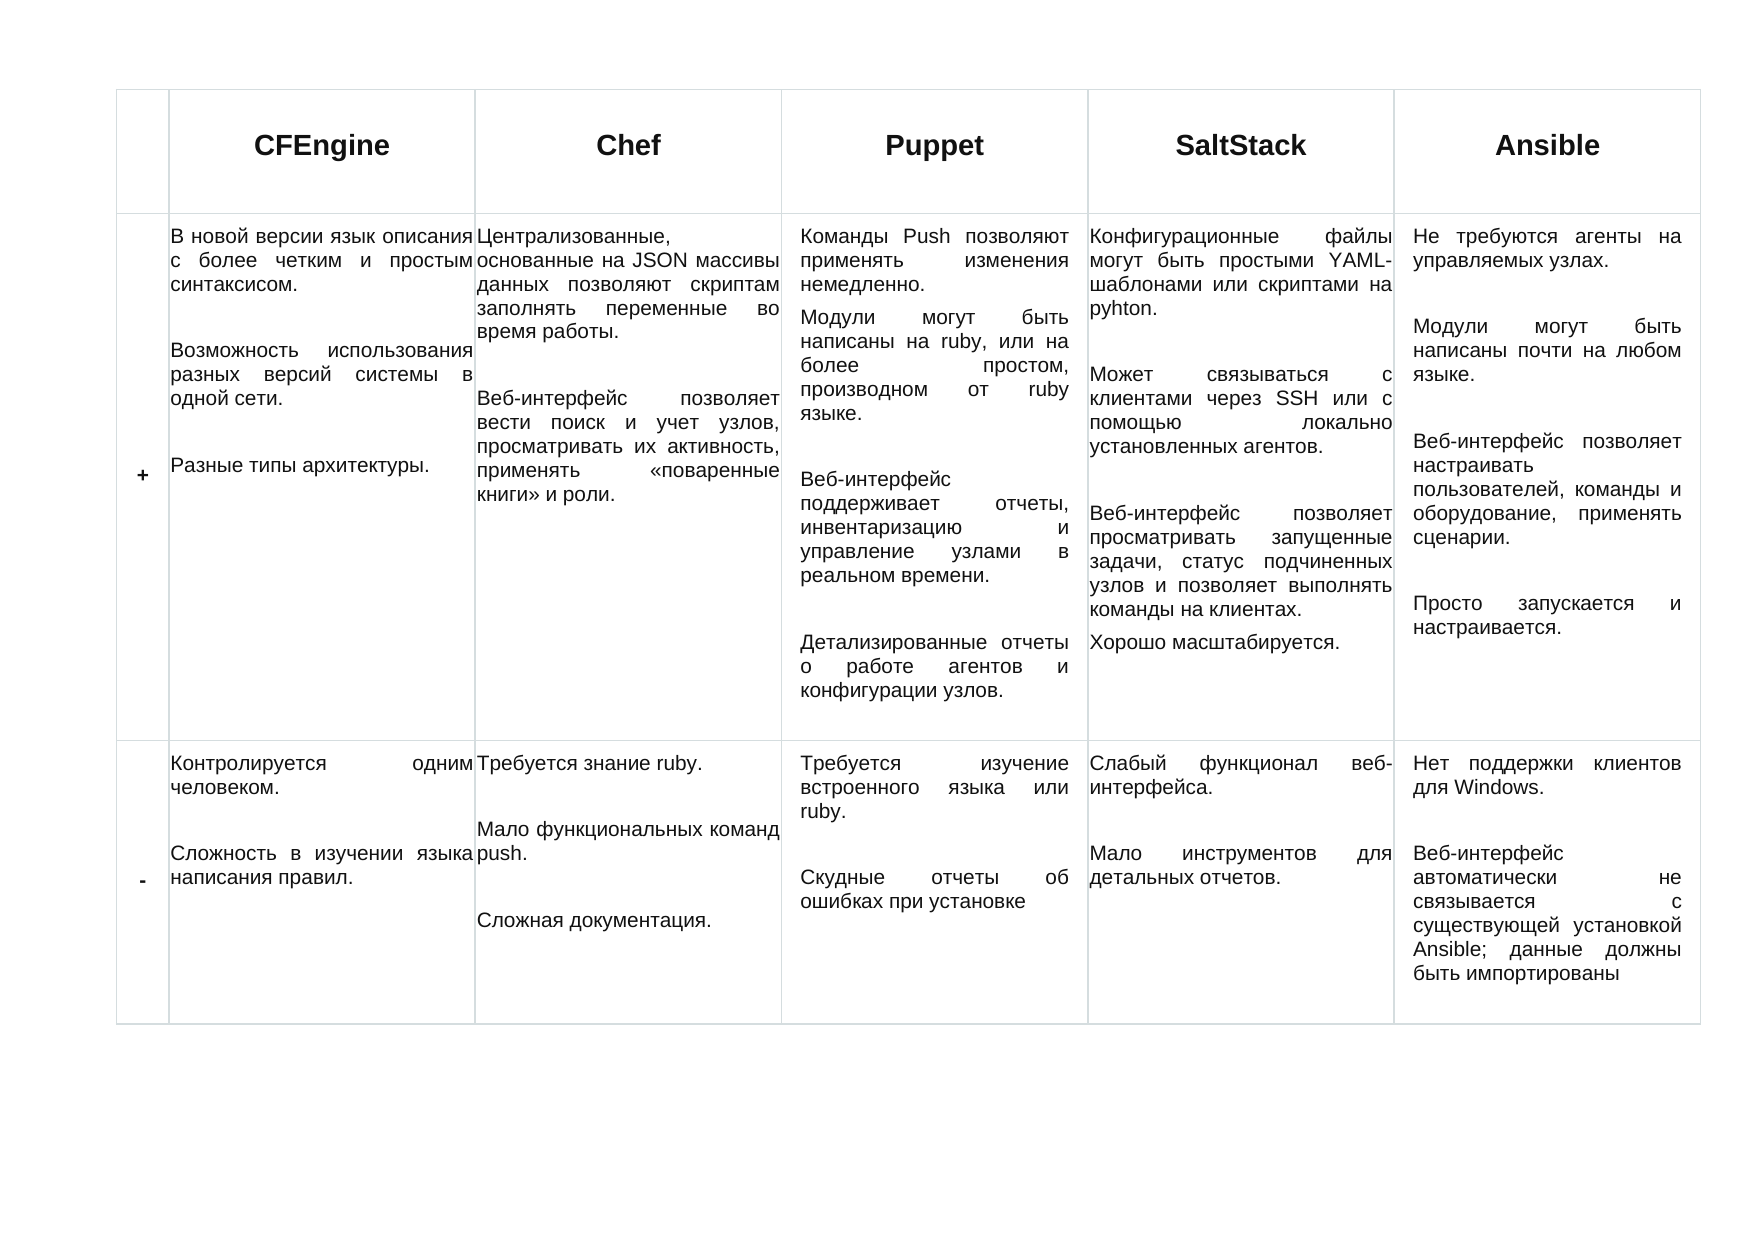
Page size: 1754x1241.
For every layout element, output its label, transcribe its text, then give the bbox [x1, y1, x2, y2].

table_cell Слабый функционал веб-интерфейса. Мало инструментов для детальных отчетов. [1089, 741, 1393, 1023]
table_cell + [117, 214, 168, 739]
table_cell В новой версии язык описания с более четким и простым синтаксисом. Возможность использования разных версий системы в одной сети. Разные типы архитектуры. [170, 214, 474, 739]
table_cell Не требуются агенты на управляемых узлах. Модули могут быть написаны почти на любом языке. Веб-интерфейс позволяет настраивать пользователей, команды и оборудование, применять сценарии. Просто запускается и настраивается. [1395, 214, 1700, 739]
table_header Ansible [1395, 90, 1700, 212]
table_cell Нет поддержки клиентов для Windows. Веб-интерфейс автоматически не связывается с существующей установкой Ansible; данные должны быть импортированы [1395, 741, 1700, 1023]
table_cell Централизованные, основанные на JSON массивы данных позволяют скриптам заполнять переменные во время работы. Веб-интерфейс позволяет вести поиск и учет узлов, просматривать их активность, применять «поваренные книги» и роли. [476, 214, 781, 739]
table_cell Требуется знание ruby. Мало функциональных команд push. Сложная документация. [476, 741, 781, 1023]
table_header CFEngine [170, 90, 474, 212]
table_cell - [117, 741, 168, 1023]
table_header [117, 90, 168, 212]
table_header SaltStack [1089, 90, 1393, 212]
table_cell Контролируется одним человеком. Сложность в изучении языка написания правил. [170, 741, 474, 1023]
table_header Puppet [782, 90, 1087, 212]
table_cell Конфигурационные файлы могут быть простыми YAML-шаблонами или скриптами на pyhton. Может связываться с клиентами через SSH или с помощью локально установленных агентов. Веб-интерфейс позволяет просматривать запущенные задачи, статус подчиненных узлов и позволяет выполнять команды на клиентах. Хорошо масштабируется. [1089, 214, 1393, 739]
table_cell Команды Push позволяют применять изменения немедленно. Модули могут быть написаны на ruby, или на более простом, производном от ruby языке. Веб-интерфейс поддерживает отчеты, инвентаризацию и управление узлами в реальном времени. Детализированные отчеты о работе агентов и конфигурации узлов. [782, 214, 1087, 739]
table_cell Требуется изучение встроенного языка или ruby. Скудные отчеты об ошибках при установке [782, 741, 1087, 1023]
table_header Chef [476, 90, 781, 212]
